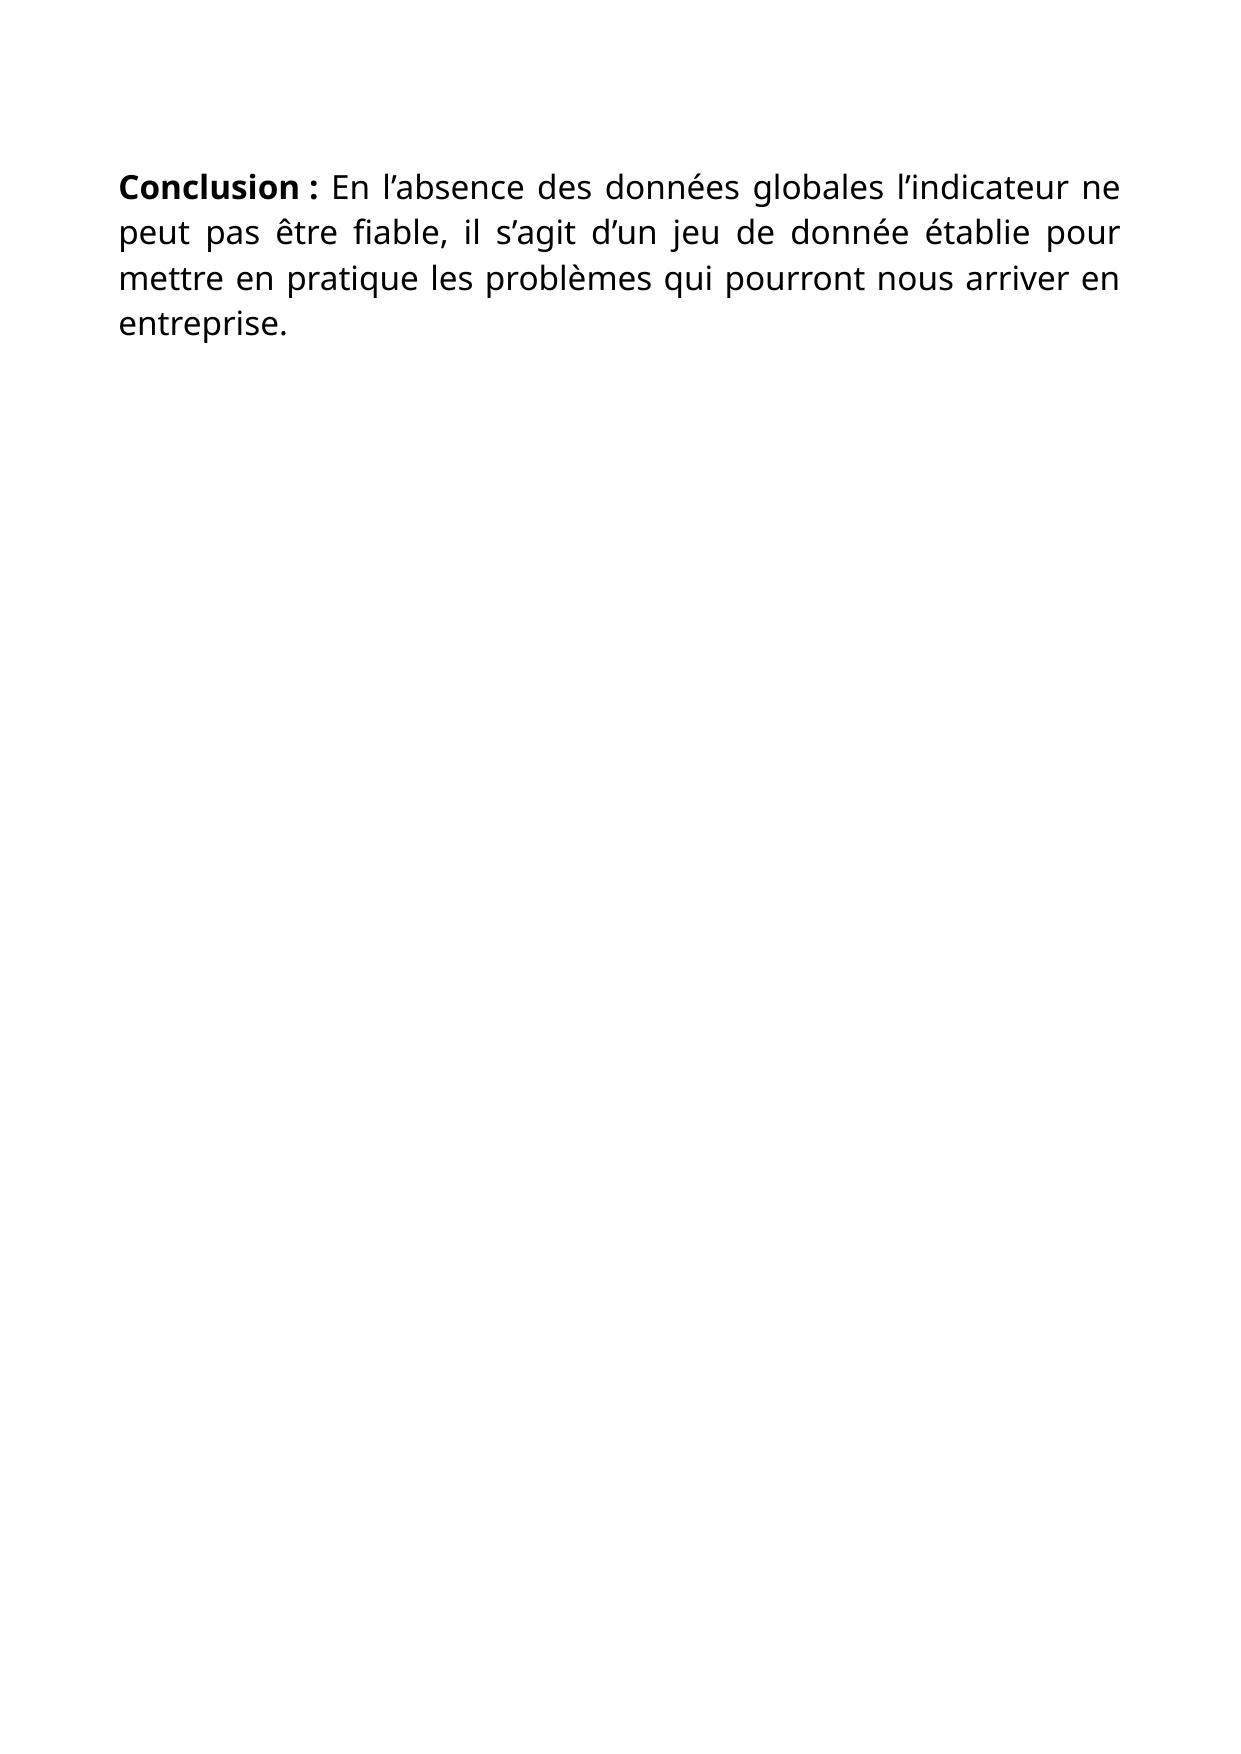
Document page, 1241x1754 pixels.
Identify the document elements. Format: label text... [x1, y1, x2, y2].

text Conclusion : En l’absence des données globales l’indicateur ne peut pas être fiable, il s’agit d’un jeu de donnée établie pour mettre en pratique les problèmes qui pourront nous arriver en entreprise. [118, 163, 1122, 345]
